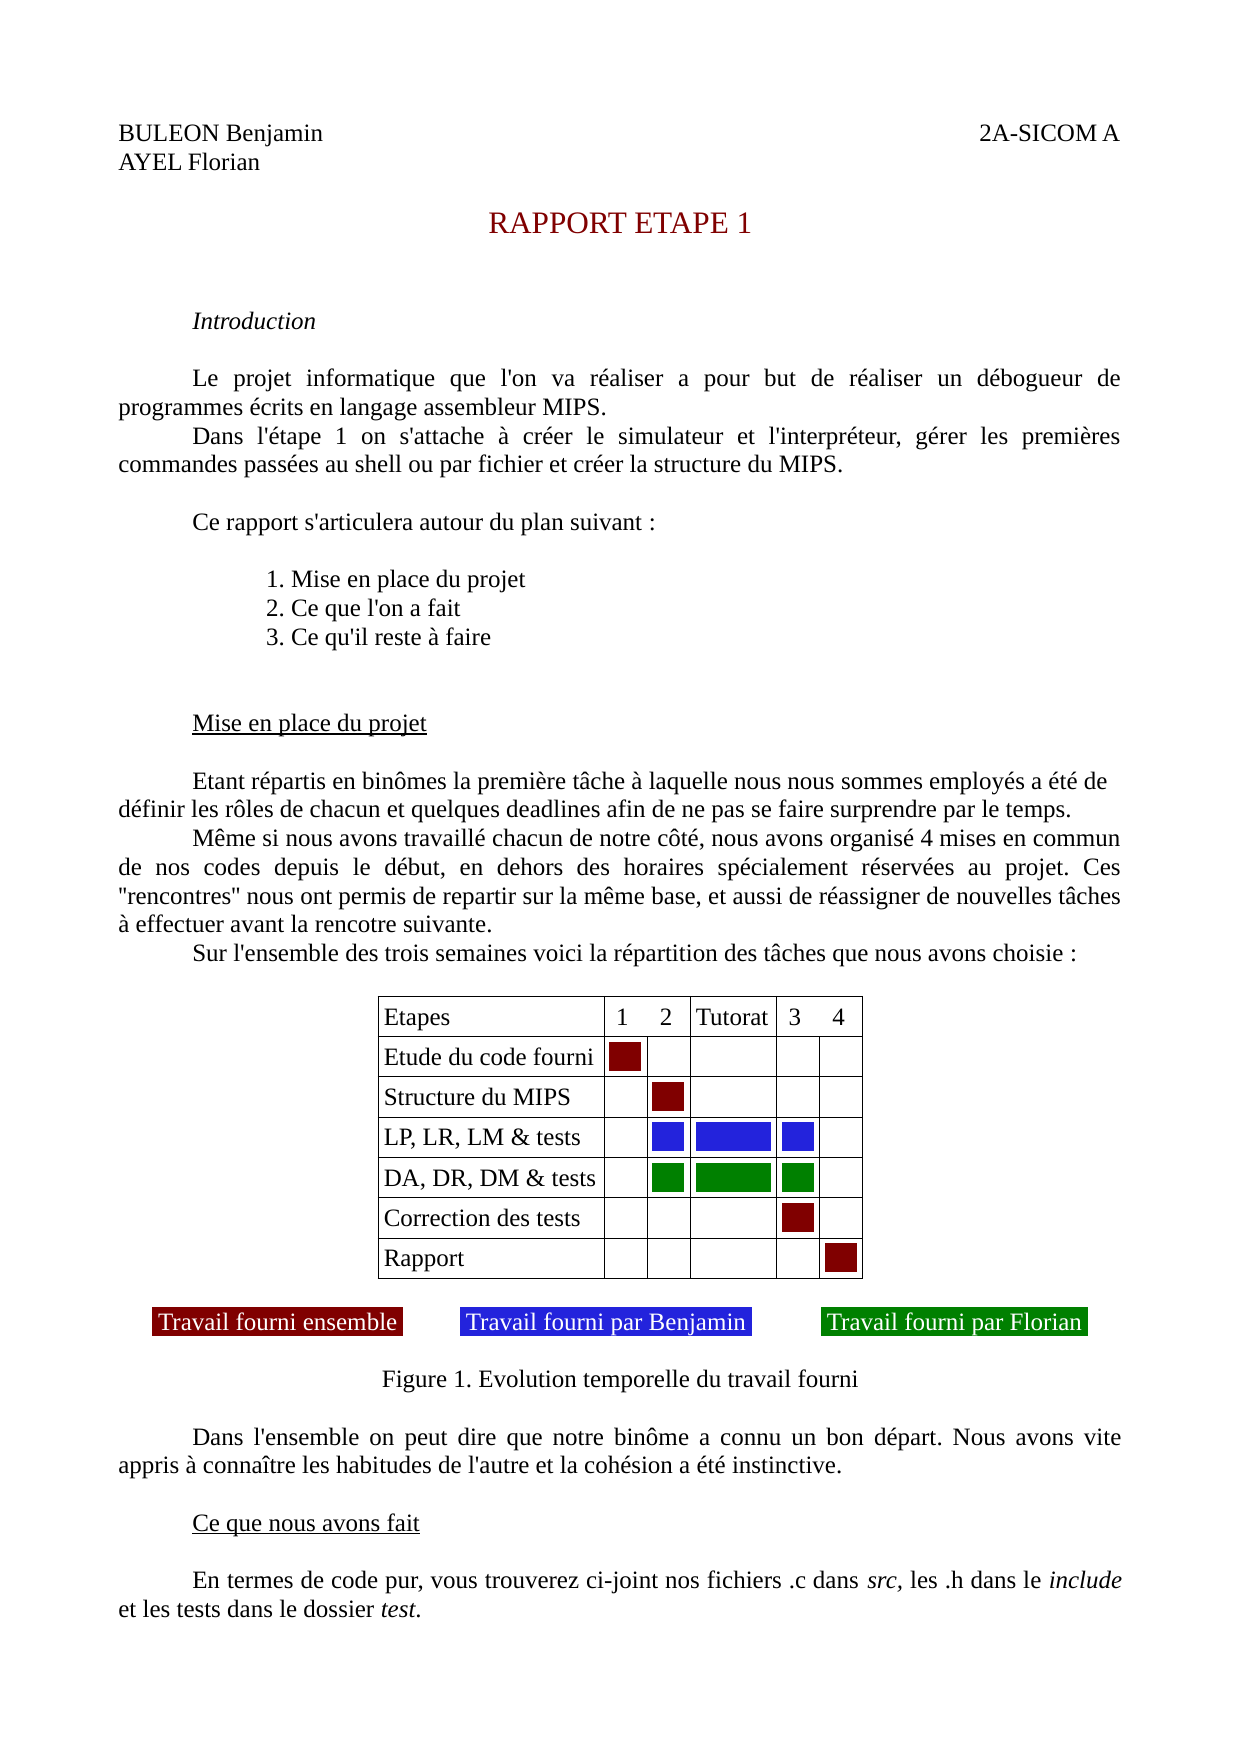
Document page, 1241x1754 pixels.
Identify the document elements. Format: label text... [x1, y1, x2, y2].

table_cell DA, DR, DM & tests [379, 1158, 604, 1197]
table_cell LP, LR, LM & tests [379, 1118, 604, 1157]
table_cell [605, 1077, 647, 1117]
table_cell [820, 1037, 862, 1076]
table_cell Rapport [379, 1239, 604, 1278]
text 1. Mise en place du projet [118, 564, 1122, 593]
table_cell [820, 1077, 862, 1117]
text Mise en place du projet [118, 708, 1122, 737]
text 2. Ce que l'on a fait [118, 593, 1122, 622]
table_cell [605, 1198, 647, 1238]
table_header Tutorat [691, 997, 776, 1036]
table_cell [777, 1158, 819, 1197]
table_cell [777, 1239, 819, 1278]
table_cell [648, 1239, 690, 1278]
table_cell [605, 1239, 647, 1278]
table_cell [648, 1037, 690, 1076]
table_cell [777, 1118, 819, 1157]
table_cell [691, 1158, 776, 1197]
text Introduction [118, 306, 1122, 334]
table_cell [605, 1118, 647, 1157]
table_header 1 2 [605, 997, 690, 1036]
table_cell [648, 1077, 690, 1117]
table_cell [691, 1118, 776, 1157]
table_cell [605, 1037, 647, 1076]
table_cell [777, 1077, 819, 1117]
table_cell [691, 1077, 776, 1117]
table_cell [691, 1239, 776, 1278]
text Etant répartis en binômes la première tâche à laquelle nous nous sommes employés a été de définir les rôles de chacun et quelques deadlines afin de ne pas se faire surprendre par le temps. [118, 766, 1122, 823]
table_cell Correction des tests [379, 1198, 604, 1238]
table_cell [820, 1239, 862, 1278]
text 3. Ce qu'il reste à faire [118, 622, 1122, 651]
table_cell [691, 1037, 776, 1076]
table_cell [691, 1198, 776, 1238]
text Travail fourni ensemble Travail fourni par Benjamin Travail fourni par Florian [118, 1307, 1122, 1336]
text Le projet informatique que l'on va réaliser a pour but de réaliser un débogueur de programmes écrits en langage assembleur MIPS. [118, 363, 1122, 421]
text Ce rapport s'articulera autour du plan suivant : [118, 507, 1122, 536]
text Même si nous avons travaillé chacun de notre côté, nous avons organisé 4 mises en commun de nos codes depuis le début, en dehors des horaires spécialement réservées au projet. Ces ''rencontres'' nous ont permis de repartir sur la même base, et aussi de réassigner de nouvelles tâches à effectuer avant la rencotre suivante. [118, 823, 1122, 938]
text Dans l'ensemble on peut dire que notre binôme a connu un bon départ. Nous avons vite appris à connaître les habitudes de l'autre et la cohésion a été instinctive. [118, 1422, 1122, 1479]
table_cell [605, 1158, 647, 1197]
text Figure 1. Evolution temporelle du travail fourni [118, 1364, 1122, 1393]
table_cell [820, 1118, 862, 1157]
table_header Etapes [379, 997, 604, 1036]
table_cell [777, 1198, 819, 1238]
table_cell [648, 1118, 690, 1157]
text En termes de code pur, vous trouverez ci-joint nos fichiers .c dans src, les .h dans le include et les tests dans le dossier test. [118, 1566, 1122, 1623]
table_cell Etude du code fourni [379, 1037, 604, 1076]
table_cell [820, 1198, 862, 1238]
table_cell [648, 1158, 690, 1197]
table_header 3 4 [777, 997, 862, 1036]
table_cell [648, 1198, 690, 1238]
table_cell [820, 1158, 862, 1197]
text Dans l'étape 1 on s'attache à créer le simulateur et l'interpréteur, gérer les premières commandes passées au shell ou par fichier et créer la structure du MIPS. [118, 421, 1122, 478]
table_cell [777, 1037, 819, 1076]
text Ce que nous avons fait [118, 1508, 1122, 1537]
table_cell Structure du MIPS [379, 1077, 604, 1117]
text Sur l'ensemble des trois semaines voici la répartition des tâches que nous avons choisie : [118, 938, 1122, 967]
